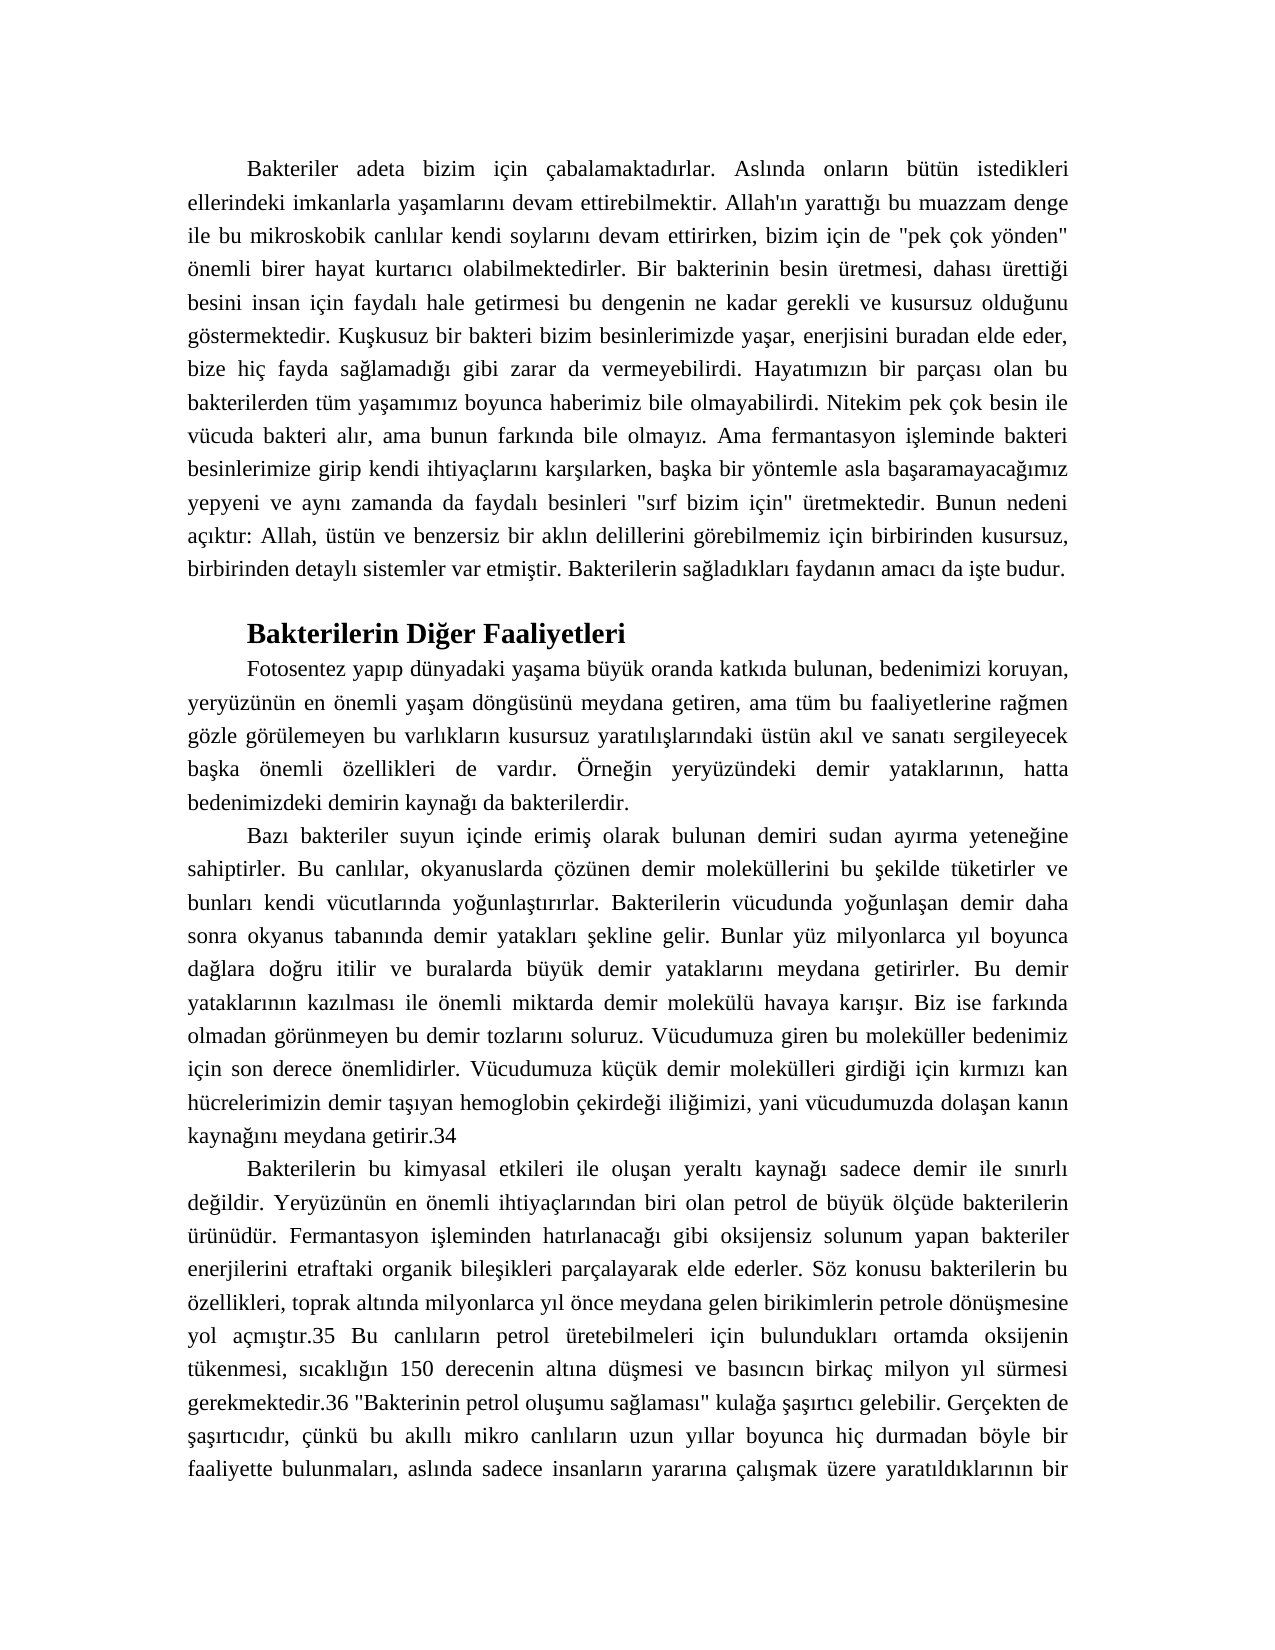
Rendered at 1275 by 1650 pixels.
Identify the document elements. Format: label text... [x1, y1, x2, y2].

text Bakteriler adeta bizim için çabalamaktadırlar. Aslında onların bütün istedikleri ellerindeki imkanlarla yaşamlarını devam ettirebilmektir. Allah'ın yarattığı bu muazzam denge ile bu mikroskobik canlılar kendi soylarını devam ettirirken, bizim için de "pek çok yönden" önemli birer hayat kurtarıcı olabilmektedirler. Bir bakterinin besin üretmesi, dahası ürettiği besini insan için faydalı hale getirmesi bu dengenin ne kadar gerekli ve kusursuz olduğunu göstermektedir. Kuşkusuz bir bakteri bizim besinlerimizde yaşar, enerjisini buradan elde eder, bize hiç fayda sağlamadığı gibi zarar da vermeyebilirdi. Hayatımızın bir parçası olan bu bakterilerden tüm yaşamımız boyunca haberimiz bile olmayabilirdi. Nitekim pek çok besin ile vücuda bakteri alır, ama bunun farkında bile olmayız. Ama fermantasyon işleminde bakteri besinlerimize girip kendi ihtiyaçlarını karşılarken, başka bir yöntemle asla başaramayacağımız yepyeni ve aynı zamanda da faydalı besinleri "sırf bizim için" üretmektedir. Bunun nedeni açıktır: Allah, üstün ve benzersiz bir aklın delillerini görebilmemiz için birbirinden kusursuz, birbirinden detaylı sistemler var etmiştir. Bakterilerin sağladıkları faydanın amacı da işte budur. [187, 150, 1070, 583]
text Fotosentez yapıp dünyadaki yaşama büyük oranda katkıda bulunan, bedenimizi koruyan, yeryüzünün en önemli yaşam döngüsünü meydana getiren, ama tüm bu faaliyetlerine rağmen gözle görülemeyen bu varlıkların kusursuz yaratılışlarındaki üstün akıl ve sanatı sergileyecek başka önemli özellikleri de vardır. Örneğin yeryüzündeki demir yataklarının, hatta bedenimizdeki demirin kaynağı da bakterilerdir. [187, 650, 1070, 817]
text Bakterilerin Diğer Faaliyetleri [187, 617, 1070, 650]
text Bazı bakteriler suyun içinde erimiş olarak bulunan demiri sudan ayırma yeteneğine sahiptirler. Bu canlılar, okyanuslarda çözünen demir moleküllerini bu şekilde tüketirler ve bunları kendi vücutlarında yoğunlaştırırlar. Bakterilerin vücudunda yoğunlaşan demir daha sonra okyanus tabanında demir yatakları şekline gelir. Bunlar yüz milyonlarca yıl boyunca dağlara doğru itilir ve buralarda büyük demir yataklarını meydana getirirler. Bu demir yataklarının kazılması ile önemli miktarda demir molekülü havaya karışır. Biz ise farkında olmadan görünmeyen bu demir tozlarını soluruz. Vücudumuza giren bu moleküller bedenimiz için son derece önemlidirler. Vücudumuza küçük demir molekülleri girdiği için kırmızı kan hücrelerimizin demir taşıyan hemoglobin çekirdeği iliğimizi, yani vücudumuzda dolaşan kanın kaynağını meydana getirir.34 [187, 817, 1070, 1150]
text Bakterilerin bu kimyasal etkileri ile oluşan yeraltı kaynağı sadece demir ile sınırlı değildir. Yeryüzünün en önemli ihtiyaçlarından biri olan petrol de büyük ölçüde bakterilerin ürünüdür. Fermantasyon işleminden hatırlanacağı gibi oksijensiz solunum yapan bakteriler enerjilerini etraftaki organik bileşikleri parçalayarak elde ederler. Söz konusu bakterilerin bu özellikleri, toprak altında milyonlarca yıl önce meydana gelen birikimlerin petrole dönüşmesine yol açmıştır.35 Bu canlıların petrol üretebilmeleri için bulundukları ortamda oksijenin tükenmesi, sıcaklığın 150 derecenin altına düşmesi ve basıncın birkaç milyon yıl sürmesi gerekmektedir.36 "Bakterinin petrol oluşumu sağlaması" kulağa şaşırtıcı gelebilir. Gerçekten de şaşırtıcıdır, çünkü bu akıllı mikro canlıların uzun yıllar boyunca hiç durmadan böyle bir faaliyette bulunmaları, aslında sadece insanların yararına çalışmak üzere yaratıldıklarının bir [187, 1150, 1070, 1483]
